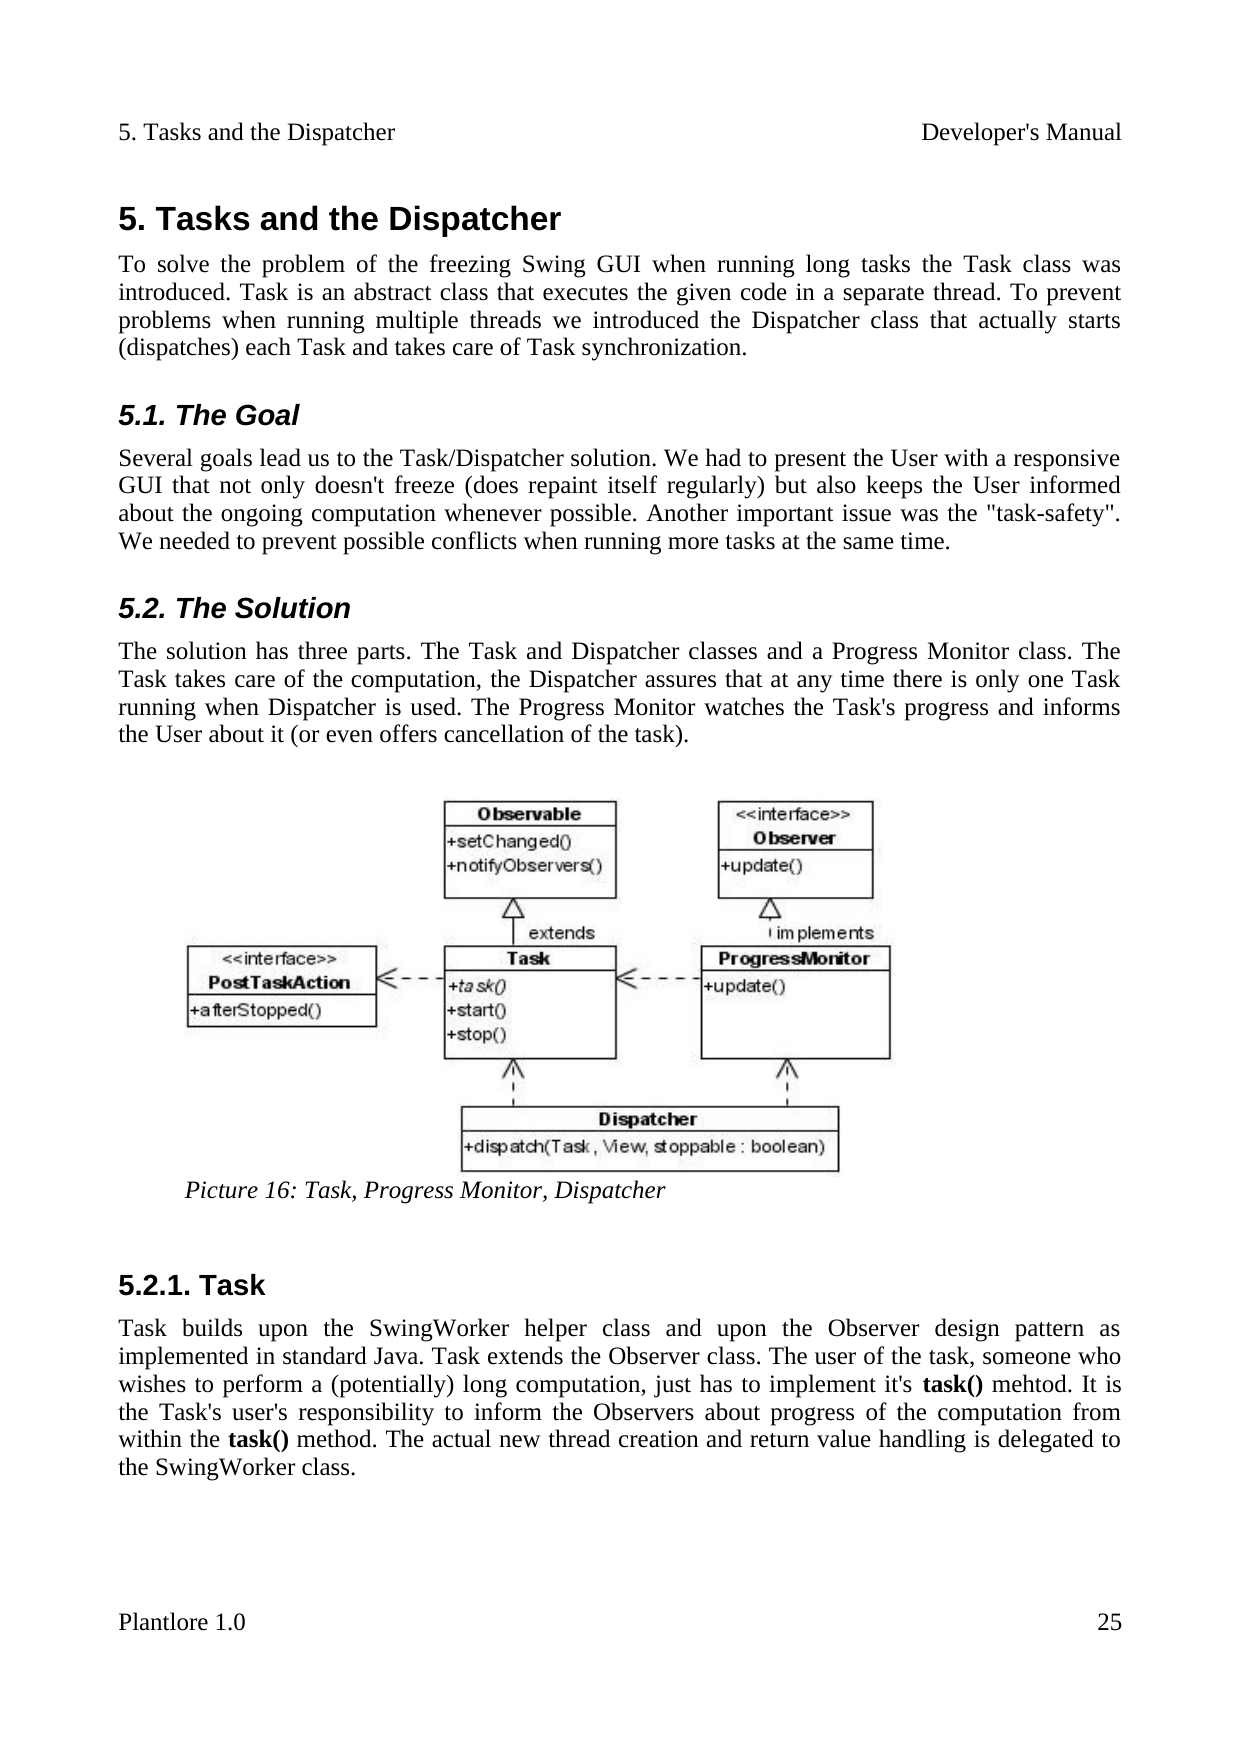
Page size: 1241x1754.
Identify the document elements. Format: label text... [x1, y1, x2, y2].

subtitle 5.2. The Solution [118, 592, 1122, 625]
subtitle 5.1. The Goal [118, 399, 1122, 431]
text Several goals lead us to the Task/Dispatcher solution. We had to present the User with a responsive GUI that not only doesn't freeze (does repaint itself regularly) but also keeps the User informed about the ongoing computation whenever possible. Another important issue was the "task-safety". We needed to prevent possible conflicts when running more tasks at the same time. [118, 444, 1122, 554]
subtitle 5. Tasks and the Dispatcher [118, 200, 1122, 238]
subtitle 5.2.1. Task [118, 1269, 1122, 1302]
text Picture 16: Task, Progress Monitor, Dispatcher [184, 1177, 897, 1204]
text Task builds upon the SwingWorker helper class and upon the Observer design pattern as implemented in standard Java. Task extends the Observer class. The user of the task, someone who wishes to perform a (potentially) long computation, just has to implement it's task() mehtod. It is the Task's user's responsibility to inform the Observers about progress of the computation from within the task() method. The actual new thread creation and return value handling is delegated to the SwingWorker class. [118, 1314, 1122, 1481]
text The solution has three parts. The Task and Dispatcher classes and a Progress Monitor class. The Task takes care of the computation, the Dispatcher assures that at any time there is only one Task running when Dispatcher is used. The Progress Monitor watches the Task's progress and informs the User about it (or even offers cancellation of the task). [118, 637, 1122, 748]
text To solve the problem of the freezing Swing GUI when running long tasks the Task class was introduced. Task is an abstract class that executes the given code in a separate thread. To prevent problems when running multiple threads we introduced the Dispatcher class that actually starts (dispatches) each Task and takes care of Task synchronization. [118, 250, 1122, 361]
picture [184, 798, 898, 1177]
